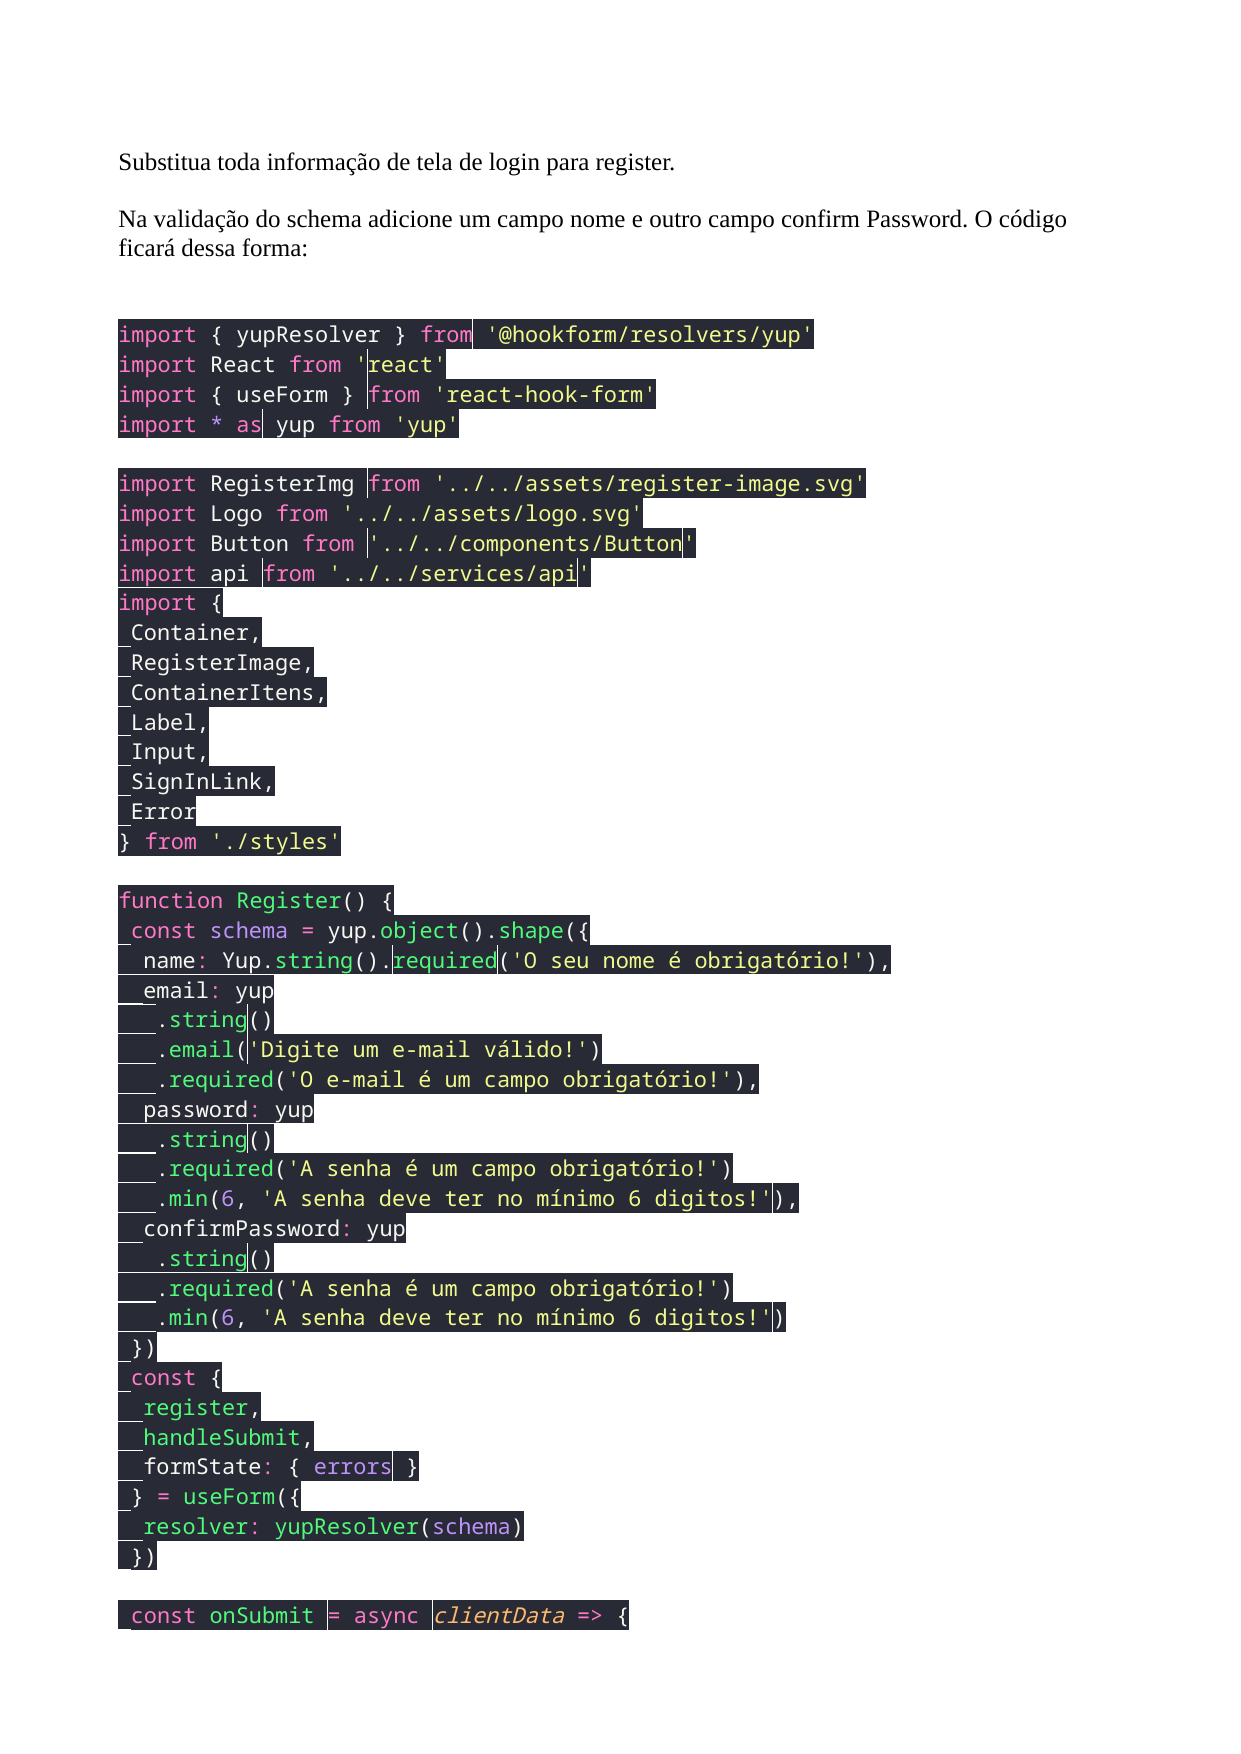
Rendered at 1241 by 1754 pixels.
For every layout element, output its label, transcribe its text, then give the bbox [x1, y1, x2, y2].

text import Logo from '../../assets/logo.svg' [118, 498, 1122, 528]
text import { [118, 587, 1122, 617]
text import { yupResolver } from '@hookform/resolvers/yup' [118, 319, 1122, 349]
text Substitua toda informação de tela de login para register. [118, 147, 1122, 176]
text ContainerItens, [118, 677, 1122, 707]
text } = useForm({ [118, 1481, 1122, 1511]
text .required('A senha é um campo obrigatório!') [118, 1272, 1122, 1302]
text const { [118, 1362, 1122, 1392]
text import { useForm } from 'react-hook-form' [118, 379, 1122, 409]
text .email('Digite um e-mail válido!') [118, 1034, 1122, 1064]
text .string() [118, 1243, 1122, 1272]
text name: Yup.string().required('O seu nome é obrigatório!'), [118, 945, 1122, 974]
text import Button from '../../components/Button' [118, 528, 1122, 558]
text import RegisterImg from '../../assets/register-image.svg' [118, 468, 1122, 498]
text .required('A senha é um campo obrigatório!') [118, 1153, 1122, 1183]
text handleSubmit, [118, 1421, 1122, 1451]
text RegisterImage, [118, 647, 1122, 677]
text password: yup [118, 1094, 1122, 1123]
text .required('O e-mail é um campo obrigatório!'), [118, 1064, 1122, 1094]
text }) [118, 1332, 1122, 1362]
text Na validação do schema adicione um campo nome e outro campo confirm Password. O código ficará dessa forma: [118, 204, 1122, 262]
text email: yup [118, 974, 1122, 1004]
text Error [118, 796, 1122, 826]
text const onSubmit = async clientData => { [118, 1600, 1122, 1630]
text Input, [118, 736, 1122, 766]
text .min(6, 'A senha deve ter no mínimo 6 digitos!'), [118, 1183, 1122, 1213]
text resolver: yupResolver(schema) [118, 1511, 1122, 1541]
text register, [118, 1392, 1122, 1421]
text } from './styles' [118, 826, 1122, 856]
text .string() [118, 1004, 1122, 1034]
text }) [118, 1541, 1122, 1570]
text SignInLink, [118, 766, 1122, 796]
text .min(6, 'A senha deve ter no mínimo 6 digitos!') [118, 1302, 1122, 1332]
text formState: { errors } [118, 1451, 1122, 1481]
text .string() [118, 1123, 1122, 1153]
text import api from '../../services/api' [118, 558, 1122, 587]
text Label, [118, 707, 1122, 736]
text Container, [118, 617, 1122, 647]
text function Register() { [118, 885, 1122, 915]
text const schema = yup.object().shape({ [118, 915, 1122, 945]
text import * as yup from 'yup' [118, 409, 1122, 438]
text confirmPassword: yup [118, 1213, 1122, 1243]
text import React from 'react' [118, 349, 1122, 379]
